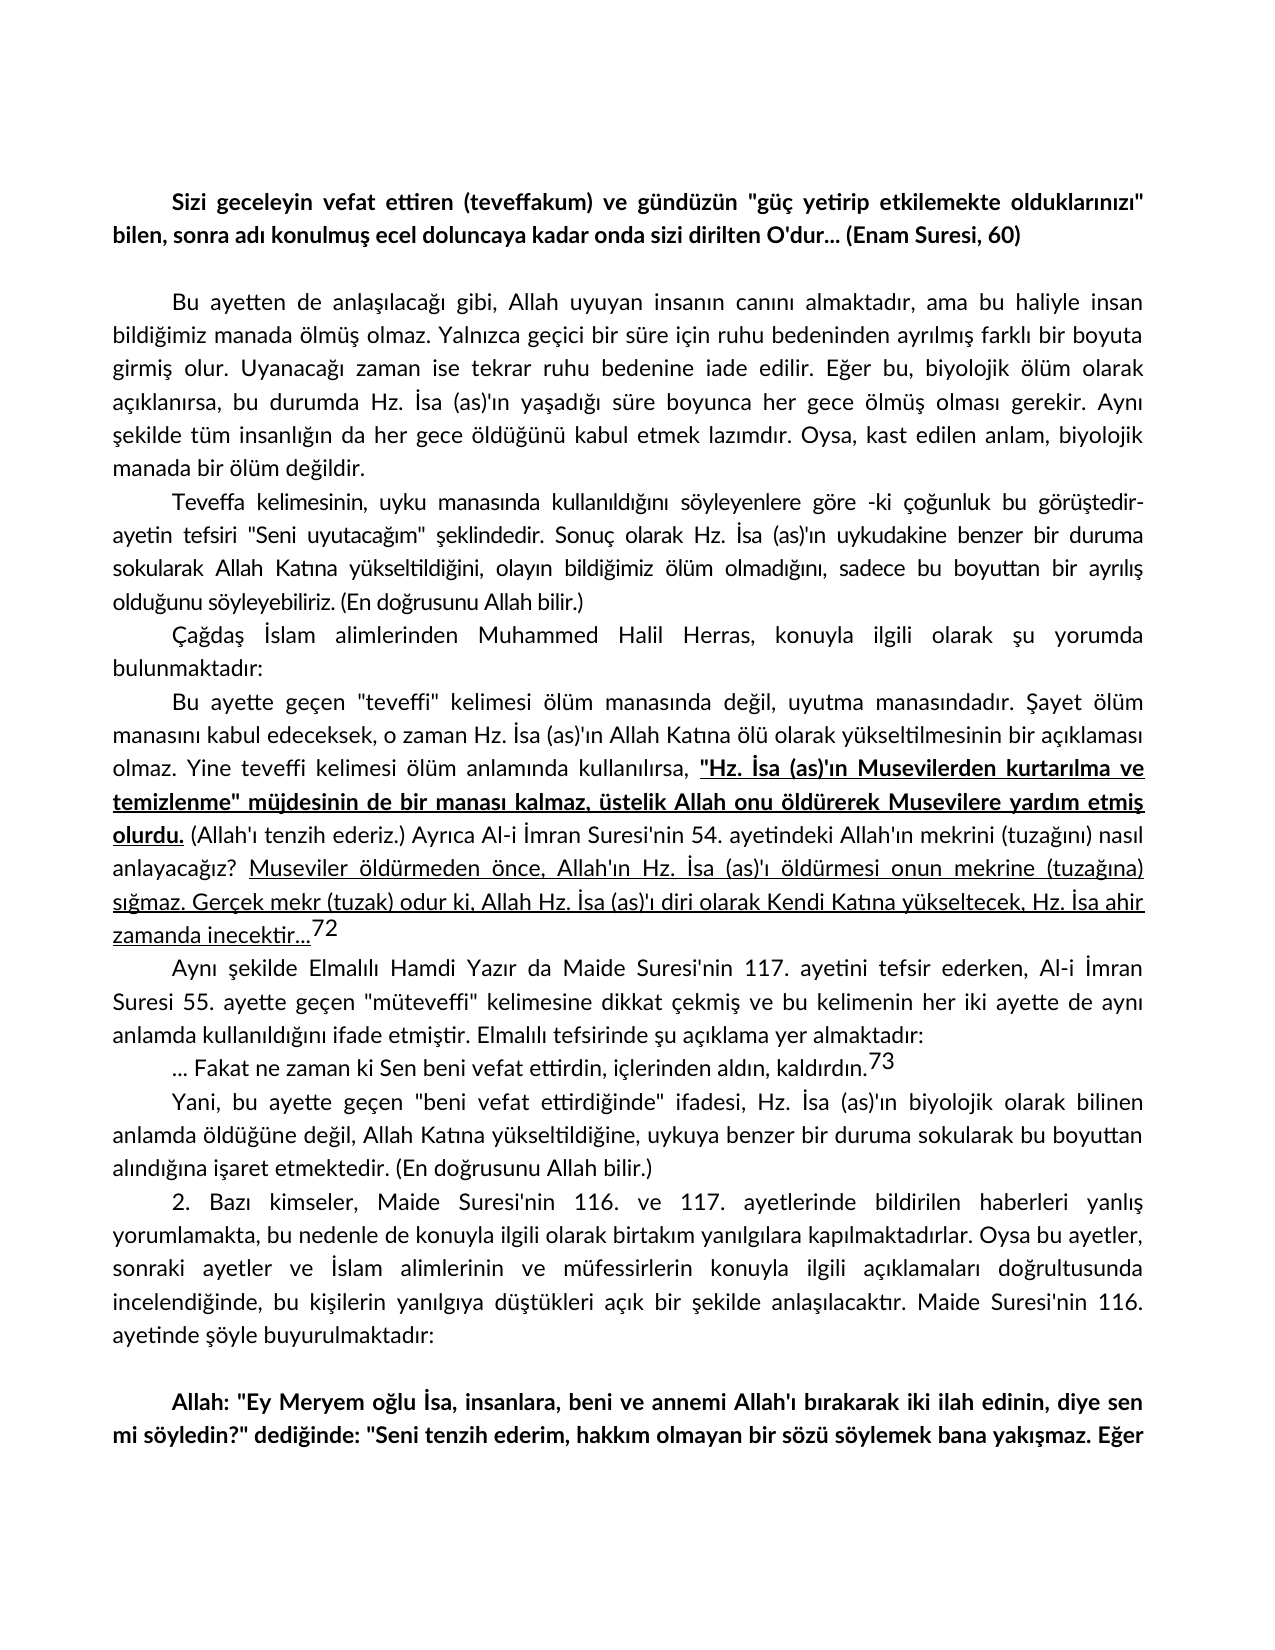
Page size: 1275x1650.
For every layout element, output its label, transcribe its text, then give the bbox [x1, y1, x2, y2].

text Allah: "Ey Meryem oğlu İsa, insanlara, beni ve annemi Allah'ı bırakarak iki ilah edinin, diye sen mi söyledin?" dediğinde: "Seni tenzih ederim, hakkım olmayan bir sözü söylemek bana yakışmaz. Eğer [112, 1383, 1145, 1450]
text Bu ayette geçen "teveffi" kelimesi ölüm manasında değil, uyutma manasındadır. Şayet ölüm manasını kabul edeceksek, o zaman Hz. İsa (as)'ın Allah Katına ölü olarak yükseltilmesinin bir açıklaması olmaz. Yine teveffi kelimesi ölüm anlamında kullanılırsa, "Hz. İsa (as)'ın Musevilerden kurtarılma ve temizlenme" müjdesinin de bir manası kalmaz, üstelik Allah onu öldürerek Musevilere yardım etmiş [112, 683, 1145, 811]
text 2. Bazı kimseler, Maide Suresi'nin 116. ve 117. ayetlerinde bildirilen haberleri yanlış yorumlamakta, bu nedenle de konuyla ilgili olarak birtakım yanılgılara kapılmaktadırlar. Oysa bu ayetler, sonraki ayetler ve İslam alimlerinin ve müfessirlerin konuyla ilgili açıklamaları doğrultusunda incelendiğinde, bu kişilerin yanılgıya düştükleri açık bir şekilde anlaşılacaktır. Maide Suresi'nin 116. ayetinde şöyle buyurulmaktadır: [112, 1183, 1145, 1350]
text zamanda inecektir...72 [112, 912, 1145, 950]
text Aynı şekilde Elmalılı Hamdi Yazır da Maide Suresi'nin 117. ayetini tefsir ederken, Al-i İmran Suresi 55. ayette geçen "müteveffi" kelimesine dikkat çekmiş ve bu kelimenin her iki ayette de aynı anlamda kullanıldığını ifade etmiştir. Elmalılı tefsirinde şu açıklama yer almaktadır: [112, 950, 1145, 1050]
text olurdu. (Allah'ı tenzih ederiz.) Ayrıca Al-i İmran Suresi'nin 54. ayetindeki Allah'ın mekrini (tuzağını) nasıl anlayacağız? Museviler öldürmeden önce, Allah'ın Hz. İsa (as)'ı öldürmesi onun mekrine (tuzağına) sığmaz. Gerçek mekr (tuzak) odur ki, Allah Hz. İsa (as)'ı diri olarak Kendi Katına yükseltecek, Hz. İsa ahir [112, 812, 1145, 911]
text Teveffa kelimesinin, uyku manasında kullanıldığını söyleyenlere göre -ki çoğunluk bu görüştedir- ayetin tefsiri "Seni uyutacağım" şeklindedir. Sonuç olarak Hz. İsa (as)'ın uykudakine benzer bir duruma sokularak Allah Katına yükseltildiğini, olayın bildiğimiz ölüm olmadığını, sadece bu boyuttan bir ayrılış olduğunu söyleyebiliriz. (En doğrusunu Allah bilir.) [112, 483, 1145, 617]
text Yani, bu ayette geçen "beni vefat ettirdiğinde" ifadesi, Hz. İsa (as)'ın biyolojik olarak bilinen anlamda öldüğüne değil, Allah Katına yükseltildiğine, uykuya benzer bir duruma sokularak bu boyuttan alındığına işaret etmektedir. (En doğrusunu Allah bilir.) [112, 1083, 1145, 1183]
text Sizi geceleyin vefat ettiren (teveffakum) ve gündüzün "güç yetirip etkilemekte olduklarınızı" bilen, sonra adı konulmuş ecel doluncaya kadar onda sizi dirilten O'dur... (Enam Suresi, 60) [112, 183, 1145, 250]
text Çağdaş İslam alimlerinden Muhammed Halil Herras, konuyla ilgili olarak şu yorumda bulunmaktadır: [112, 617, 1145, 683]
text ... Fakat ne zaman ki Sen beni vefat ettirdin, içlerinden aldın, kaldırdın.73 [112, 1050, 1145, 1083]
text Bu ayetten de anlaşılacağı gibi, Allah uyuyan insanın canını almaktadır, ama bu haliyle insan bildiğimiz manada ölmüş olmaz. Yalnızca geçici bir süre için ruhu bedeninden ayrılmış farklı bir boyuta girmiş olur. Uyanacağı zaman ise tekrar ruhu bedenine iade edilir. Eğer bu, biyolojik ölüm olarak açıklanırsa, bu durumda Hz. İsa (as)'ın yaşadığı süre boyunca her gece ölmüş olması gerekir. Aynı şekilde tüm insanlığın da her gece öldüğünü kabul etmek lazımdır. Oysa, kast edilen anlam, biyolojik manada bir ölüm değildir. [112, 283, 1145, 483]
